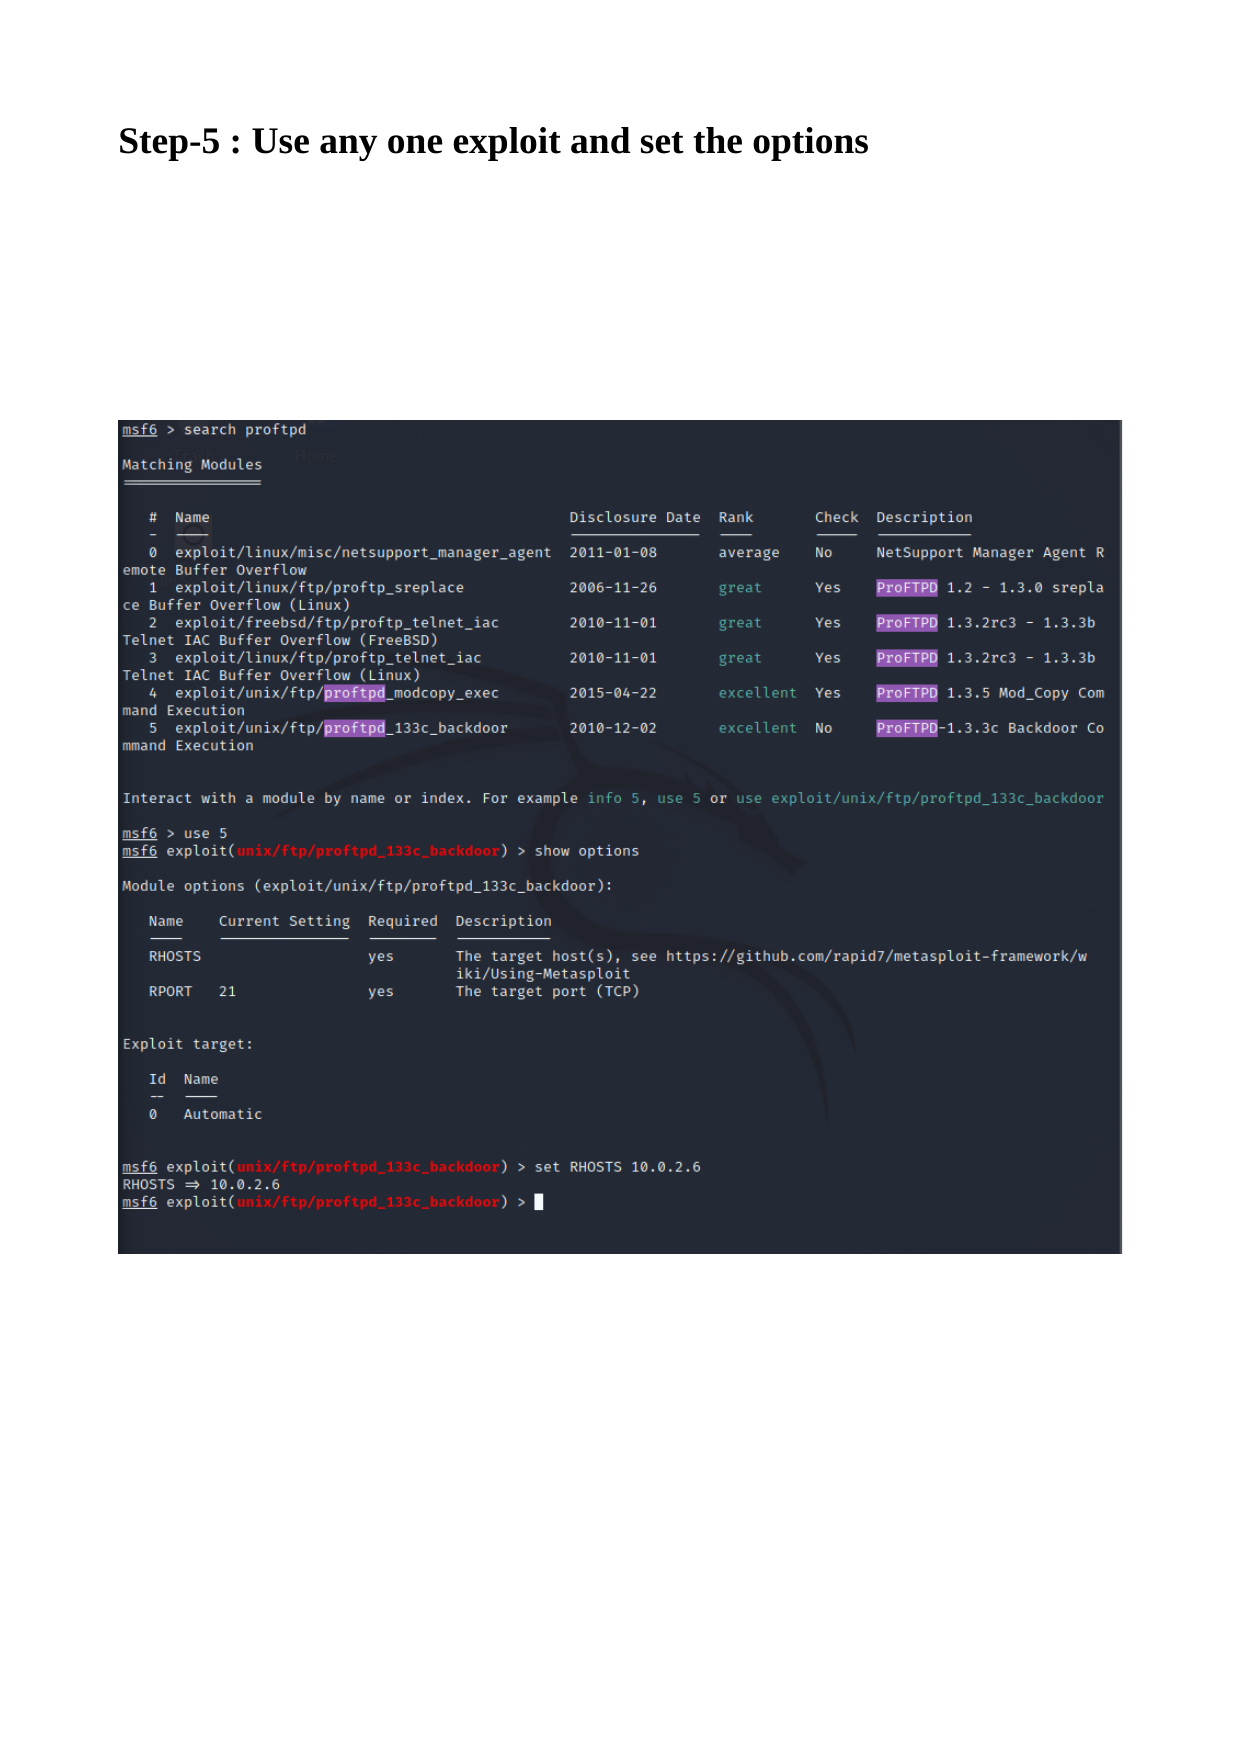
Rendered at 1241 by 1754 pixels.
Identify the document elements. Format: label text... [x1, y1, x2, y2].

text Step-5 : Use any one exploit and set the options [118, 118, 1122, 161]
picture [118, 420, 1123, 1254]
